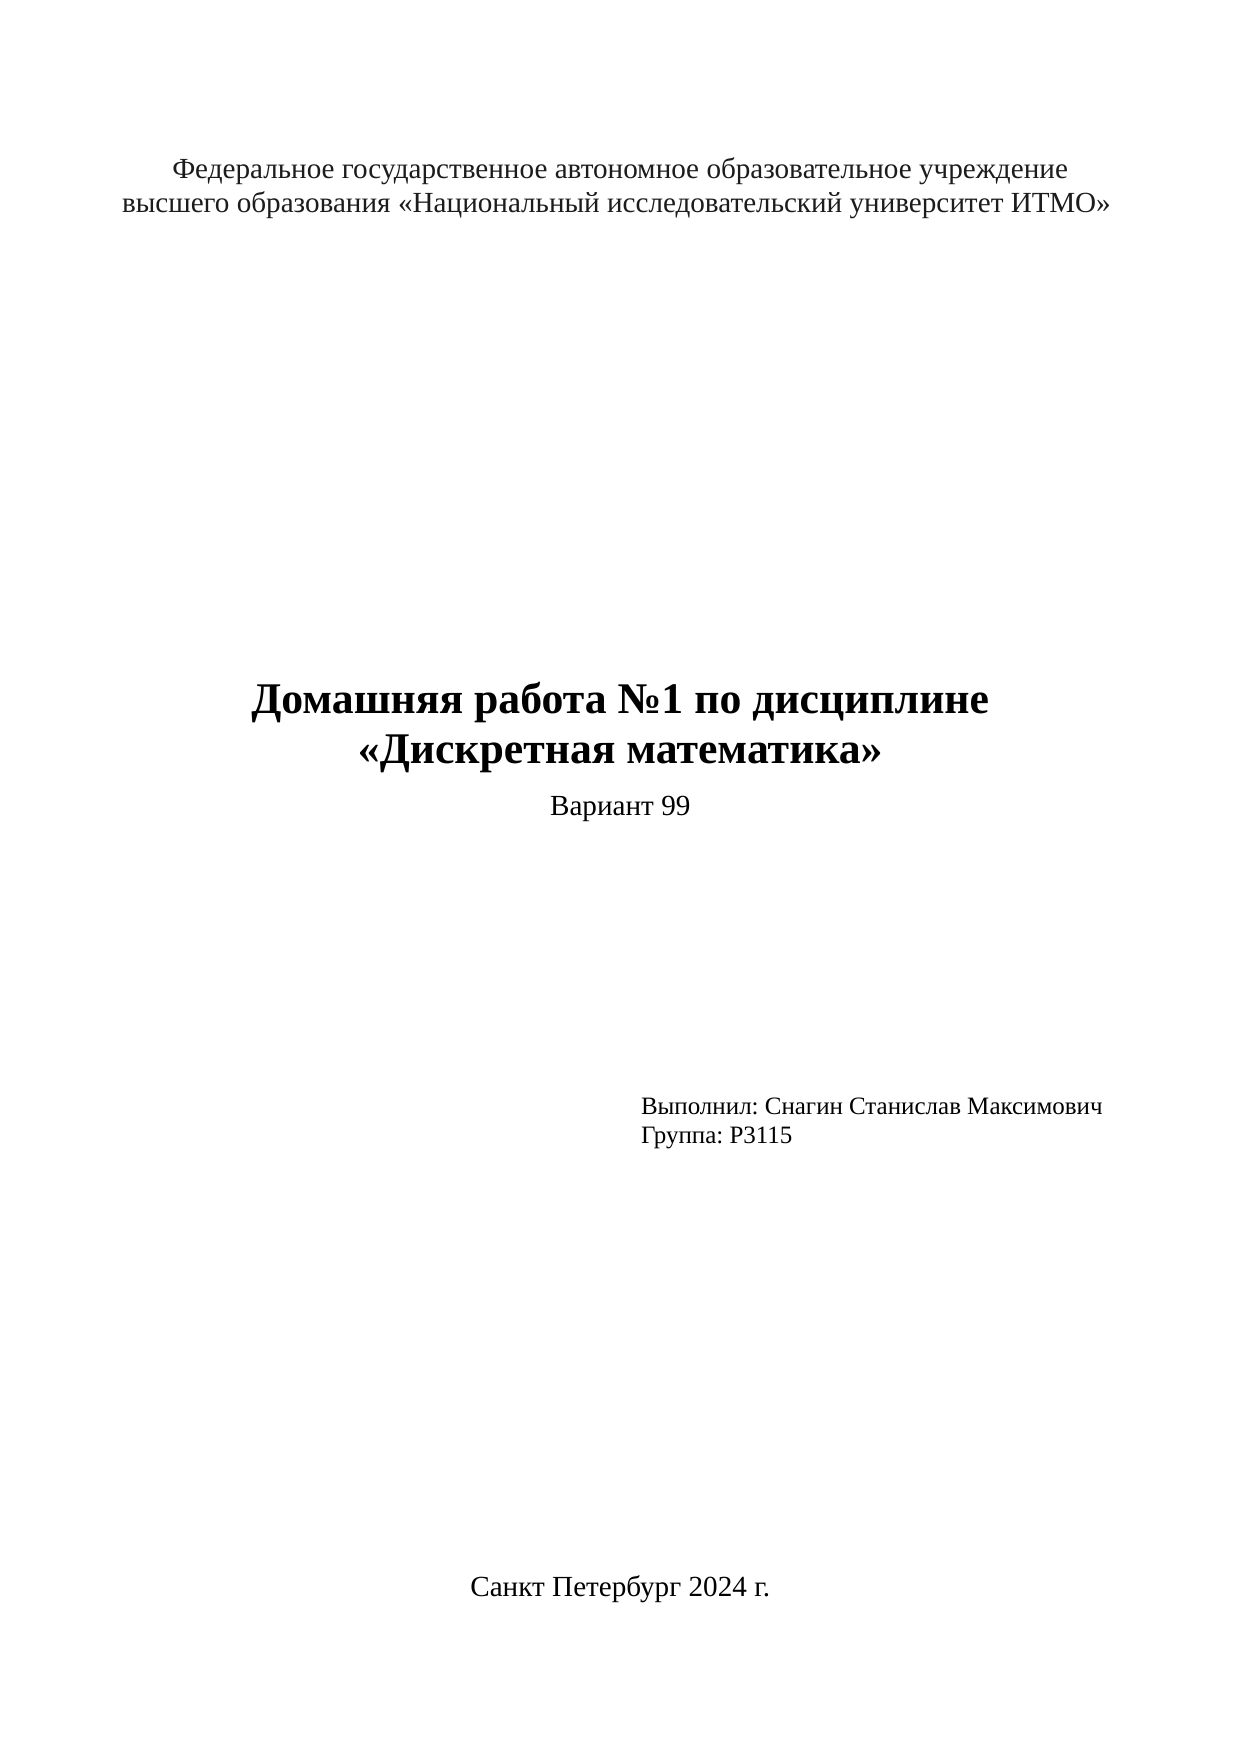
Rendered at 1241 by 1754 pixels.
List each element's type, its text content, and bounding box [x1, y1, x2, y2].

text Санкт Петербург 2024 г. [118, 1569, 1122, 1602]
text Федеральное государственное автономное образовательное учреждение высшего образования «Национальный исследовательский университет ИТМО» [118, 152, 1122, 219]
text Вариант 99 [118, 788, 1122, 821]
text Выполнил: Снагин Станислав Максимович [493, 1091, 1122, 1120]
text Группа: Р3115 [493, 1120, 1122, 1149]
text Домашняя работа №1 по дисциплине «Дискретная математика» [118, 672, 1122, 773]
